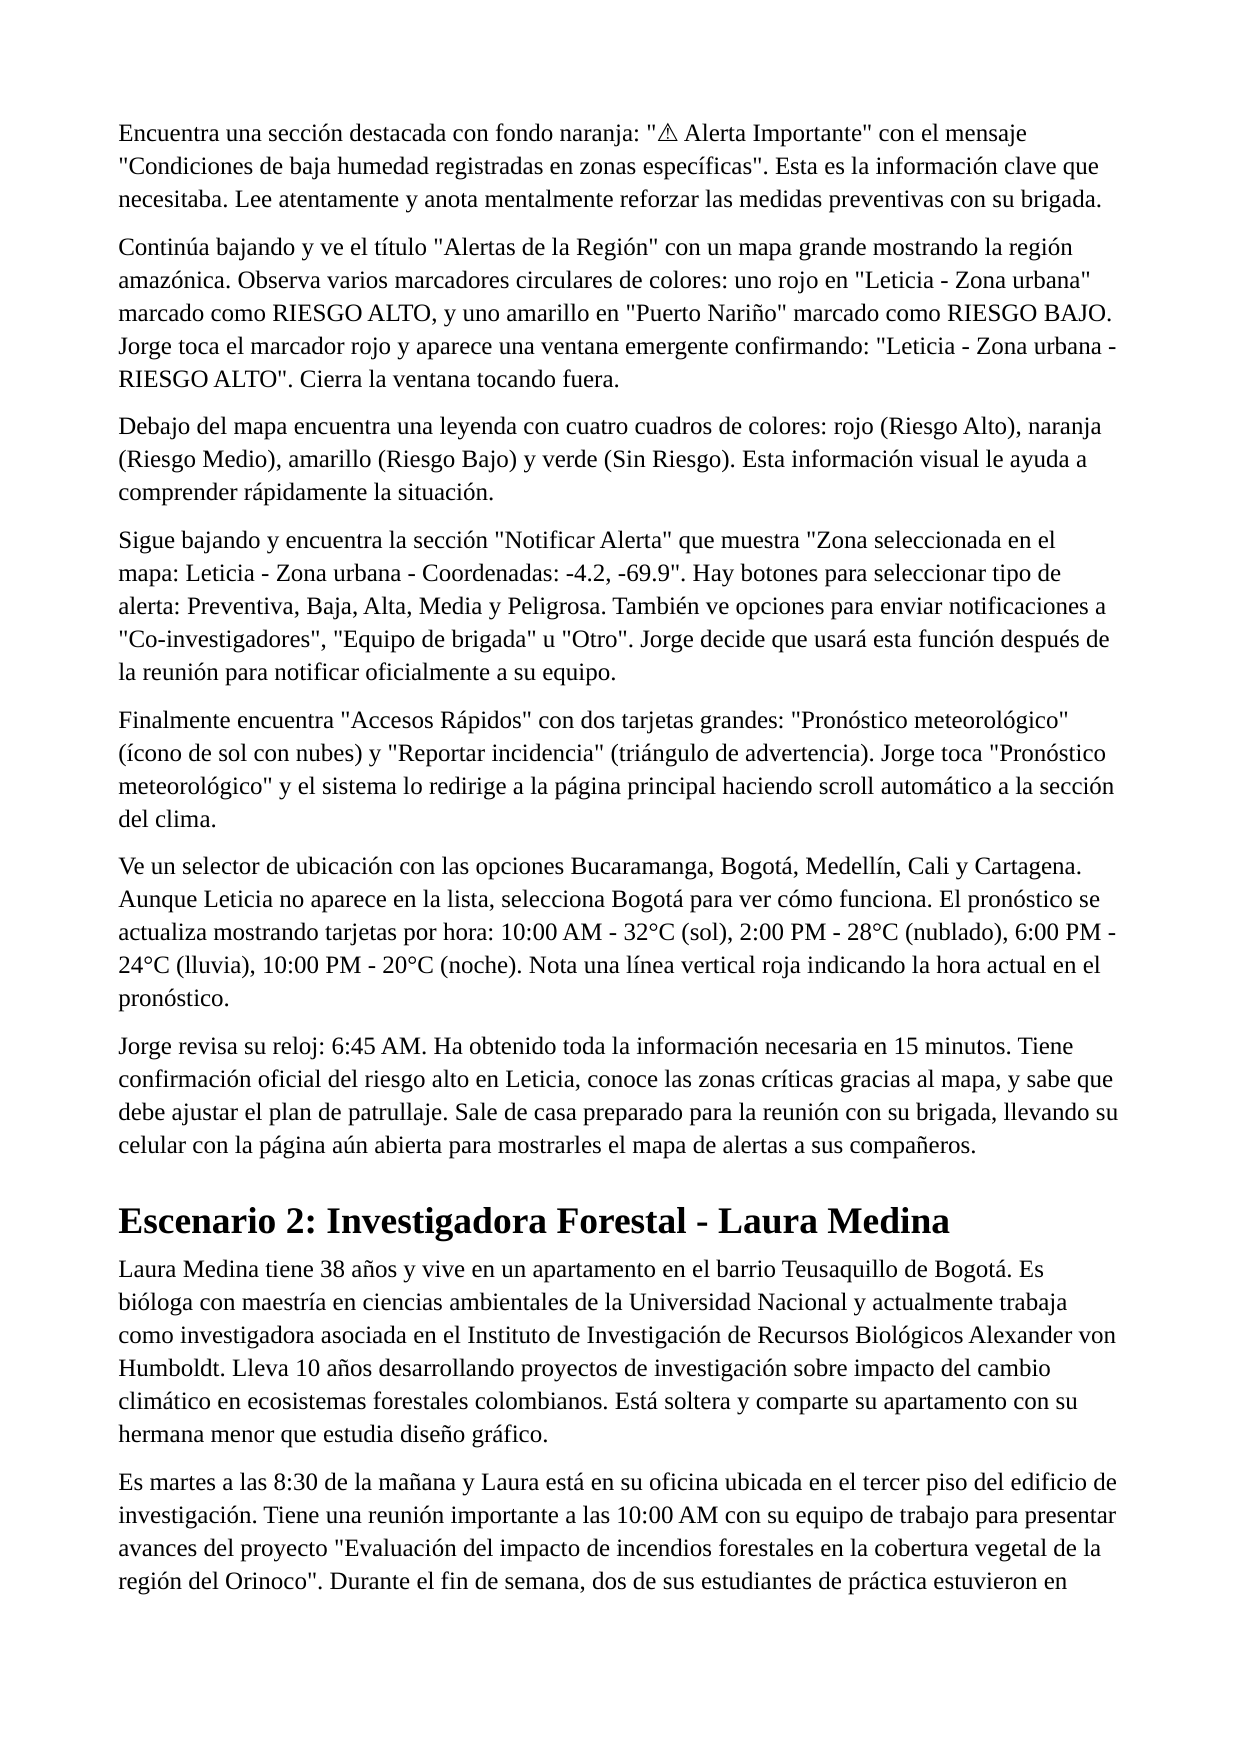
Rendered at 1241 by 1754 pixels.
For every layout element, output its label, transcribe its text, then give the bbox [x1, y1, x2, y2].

text Jorge revisa su reloj: 6:45 AM. Ha obtenido toda la información necesaria en 15 minutos. Tiene confirmación oficial del riesgo alto en Leticia, conoce las zonas críticas gracias al mapa, y sabe que debe ajustar el plan de patrullaje. Sale de casa preparado para la reunión con su brigada, llevando su celular con la página aún abierta para mostrarles el mapa de alertas a sus compañeros. [118, 1031, 1122, 1159]
text Encuentra una sección destacada con fondo naranja: "⚠️ Alerta Importante" con el mensaje "Condiciones de baja humedad registradas en zonas específicas". Esta es la información clave que necesitaba. Lee atentamente y anota mentalmente reforzar las medidas preventivas con su brigada. [118, 118, 1122, 213]
text Debajo del mapa encuentra una leyenda con cuatro cuadros de colores: rojo (Riesgo Alto), naranja (Riesgo Medio), amarillo (Riesgo Bajo) y verde (Sin Riesgo). Esta información visual le ayuda a comprender rápidamente la situación. [118, 411, 1122, 506]
text Finalmente encuentra "Accesos Rápidos" con dos tarjetas grandes: "Pronóstico meteorológico" (ícono de sol con nubes) y "Reportar incidencia" (triángulo de advertencia). Jorge toca "Pronóstico meteorológico" y el sistema lo redirige a la página principal haciendo scroll automático a la sección del clima. [118, 705, 1122, 833]
text Ve un selector de ubicación con las opciones Bucaramanga, Bogotá, Medellín, Cali y Cartagena. Aunque Leticia no aparece en la lista, selecciona Bogotá para ver cómo funciona. El pronóstico se actualiza mostrando tarjetas por hora: 10:00 AM - 32°C (sol), 2:00 PM - 28°C (nublado), 6:00 PM - 24°C (lluvia), 10:00 PM - 20°C (noche). Nota una línea vertical roja indicando la hora actual en el pronóstico. [118, 851, 1122, 1012]
subtitle Escenario 2: Investigadora Forestal - Laura Medina [118, 1199, 1122, 1242]
text Continúa bajando y ve el título "Alertas de la Región" con un mapa grande mostrando la región amazónica. Observa varios marcadores circulares de colores: uno rojo en "Leticia - Zona urbana" marcado como RIESGO ALTO, y uno amarillo en "Puerto Nariño" marcado como RIESGO BAJO. Jorge toca el marcador rojo y aparece una ventana emergente confirmando: "Leticia - Zona urbana - RIESGO ALTO". Cierra la ventana tocando fuera. [118, 232, 1122, 393]
text Laura Medina tiene 38 años y vive en un apartamento en el barrio Teusaquillo de Bogotá. Es bióloga con maestría en ciencias ambientales de la Universidad Nacional y actualmente trabaja como investigadora asociada en el Instituto de Investigación de Recursos Biológicos Alexander von Humboldt. Lleva 10 años desarrollando proyectos de investigación sobre impacto del cambio climático en ecosistemas forestales colombianos. Está soltera y comparte su apartamento con su hermana menor que estudia diseño gráfico. [118, 1254, 1122, 1448]
text Sigue bajando y encuentra la sección "Notificar Alerta" que muestra "Zona seleccionada en el mapa: Leticia - Zona urbana - Coordenadas: -4.2, -69.9". Hay botones para seleccionar tipo de alerta: Preventiva, Baja, Alta, Media y Peligrosa. También ve opciones para enviar notificaciones a "Co-investigadores", "Equipo de brigada" u "Otro". Jorge decide que usará esta función después de la reunión para notificar oficialmente a su equipo. [118, 525, 1122, 686]
text Es martes a las 8:30 de la mañana y Laura está en su oficina ubicada en el tercer piso del edificio de investigación. Tiene una reunión importante a las 10:00 AM con su equipo de trabajo para presentar avances del proyecto "Evaluación del impacto de incendios forestales en la cobertura vegetal de la región del Orinoco". Durante el fin de semana, dos de sus estudiantes de práctica estuvieron en [118, 1467, 1122, 1595]
